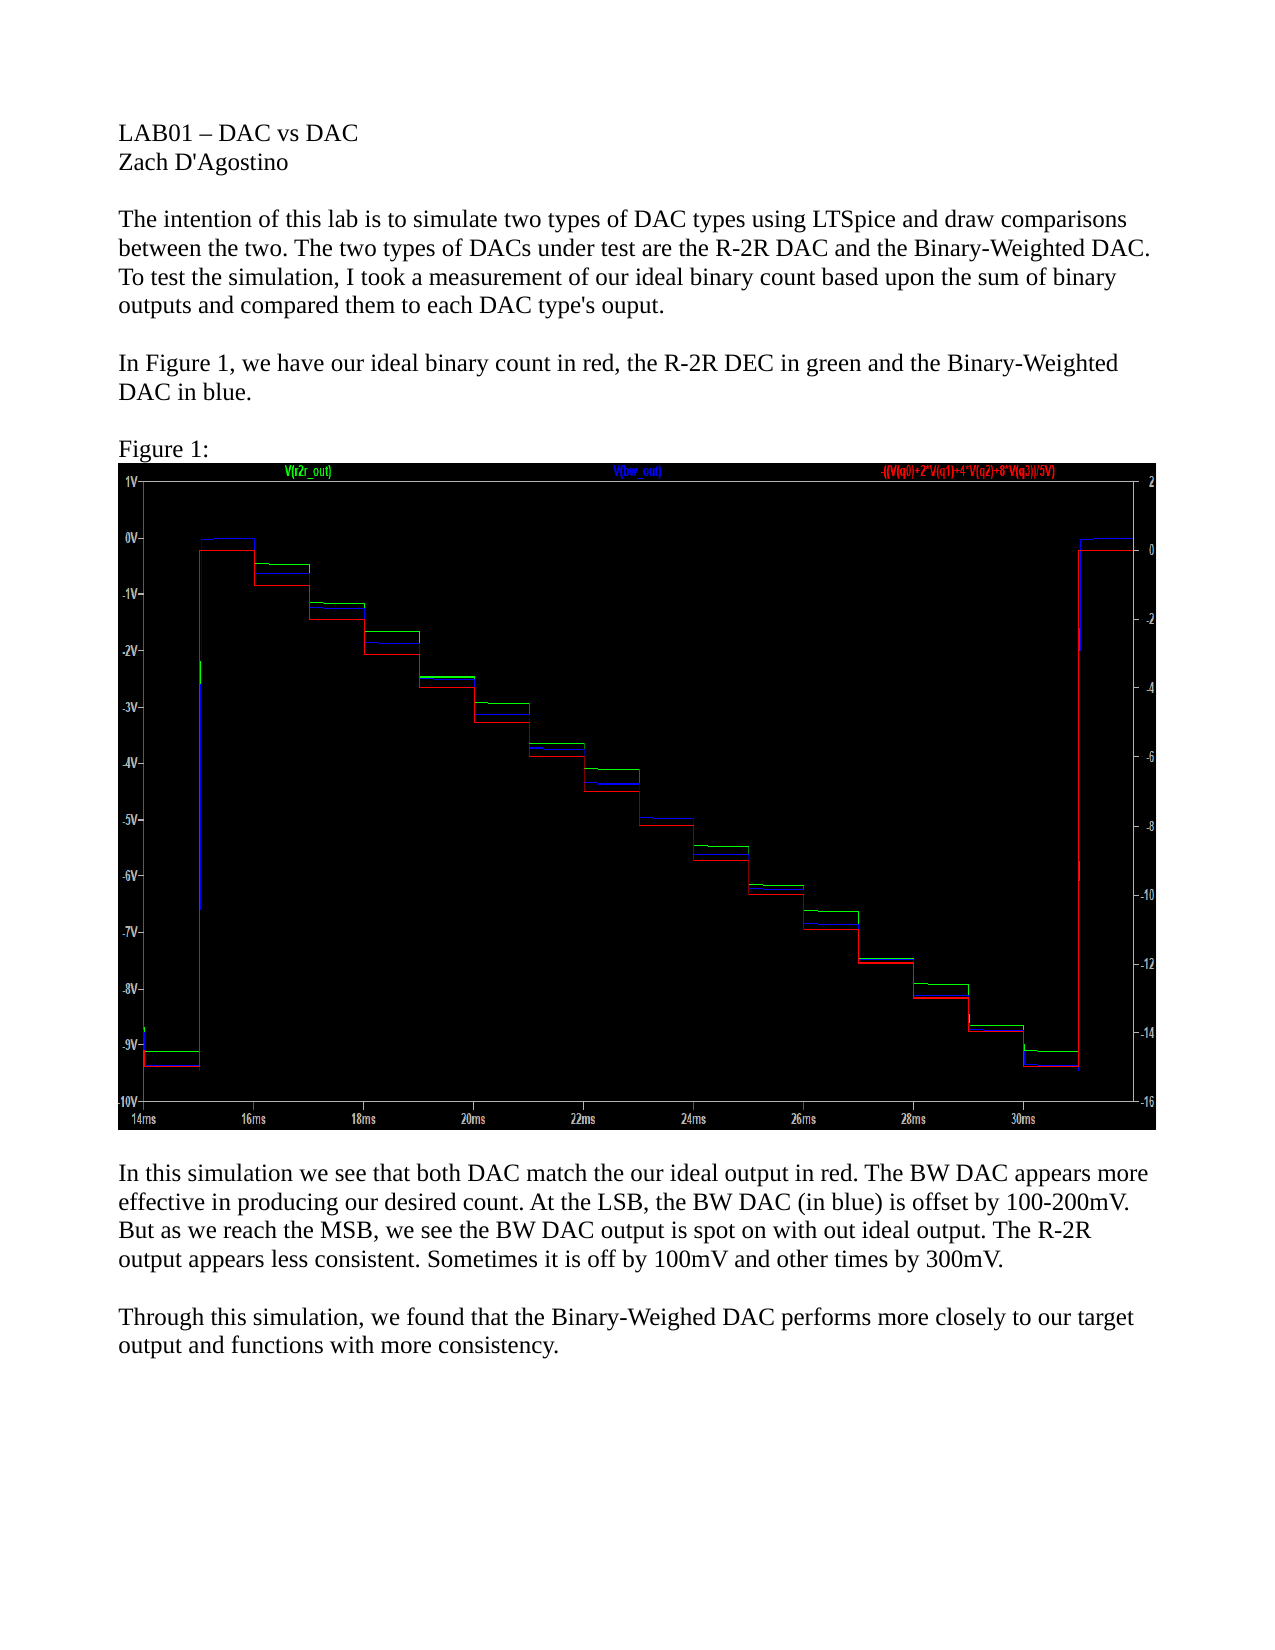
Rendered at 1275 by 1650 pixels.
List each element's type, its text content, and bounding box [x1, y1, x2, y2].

text Zach D'Agostino [118, 147, 1157, 176]
text Through this simulation, we found that the Binary-Weighed DAC performs more closely to our target output and functions with more consistency. [118, 1302, 1157, 1359]
text In this simulation we see that both DAC match the our ideal output in red. The BW DAC appears more effective in producing our desired count. At the LSB, the BW DAC (in blue) is offset by 100-200mV. But as we reach the MSB, we see the BW DAC output is spot on with out ideal output. The R-2R output appears less consistent. Sometimes it is off by 100mV and other times by 300mV. [118, 1158, 1157, 1273]
picture [118, 463, 1157, 1130]
text The intention of this lab is to simulate two types of DAC types using LTSpice and draw comparisons between the two. The two types of DACs under test are the R-2R DAC and the Binary-Weighted DAC. [118, 204, 1157, 262]
text Figure 1: [118, 434, 1157, 463]
text LAB01 – DAC vs DAC [118, 118, 1157, 147]
text In Figure 1, we have our ideal binary count in red, the R-2R DEC in green and the Binary-Weighted DAC in blue. [118, 348, 1157, 406]
text To test the simulation, I took a measurement of our ideal binary count based upon the sum of binary outputs and compared them to each DAC type's ouput. [118, 262, 1157, 319]
